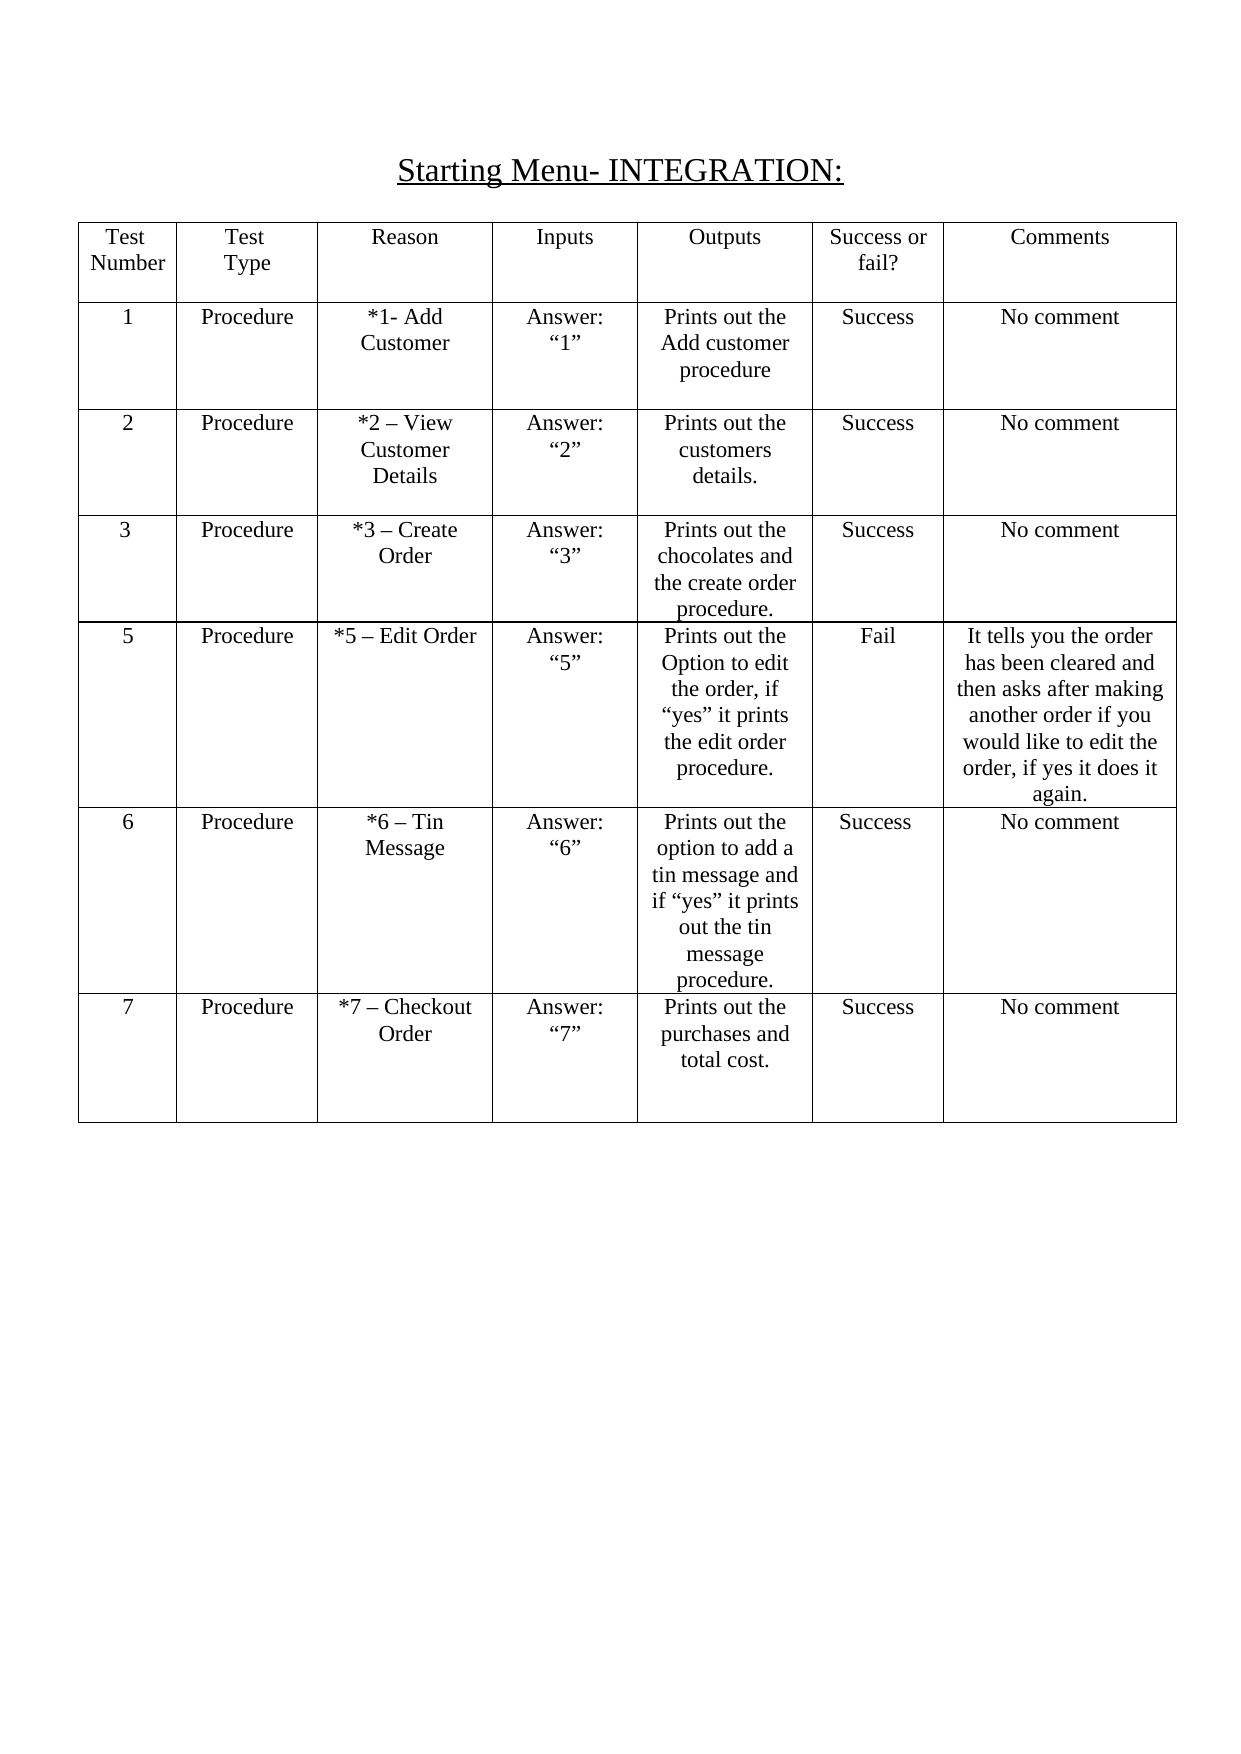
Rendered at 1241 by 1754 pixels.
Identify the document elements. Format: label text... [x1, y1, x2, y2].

table_cell Procedure [177, 623, 317, 807]
table_cell It tells you the order has been cleared and then asks after making another order if you would like to edit the order, if yes it does it again. [944, 623, 1176, 807]
table_cell Procedure [177, 808, 317, 992]
table_cell Prints out the customers details. [638, 410, 812, 515]
table_cell 5 [79, 623, 176, 807]
table_cell Procedure [177, 410, 317, 515]
table_cell Success [813, 303, 943, 408]
table_cell No comment [944, 410, 1176, 515]
table_cell Success [813, 808, 943, 992]
table_cell 7 [79, 994, 176, 1122]
table_header Reason [318, 223, 492, 302]
table_header Comments [944, 223, 1176, 302]
table_header Success or fail? [813, 223, 943, 302]
table_cell 6 [79, 808, 176, 992]
table_header Test Number [79, 223, 176, 302]
table_cell *5 – Edit Order [318, 623, 492, 807]
table_cell Procedure [177, 994, 317, 1122]
table_header Test Type [177, 223, 317, 302]
table_cell *6 – Tin Message [318, 808, 492, 992]
table_cell Answer: “5” [493, 623, 637, 807]
table_cell Procedure [177, 516, 317, 621]
table_cell Prints out the chocolates and the create order procedure. [638, 516, 812, 621]
table_cell *7 – Checkout Order [318, 994, 492, 1122]
table_cell *3 – Create Order [318, 516, 492, 621]
table_cell Prints out the Option to edit the order, if “yes” it prints the edit order procedure. [638, 623, 812, 807]
table_cell Answer: “2” [493, 410, 637, 515]
text Starting Menu- INTEGRATION: [187, 150, 1053, 188]
table_cell Success [813, 516, 943, 621]
table_cell Prints out the option to add a tin message and if “yes” it prints out the tin message procedure. [638, 808, 812, 992]
table_header Outputs [638, 223, 812, 302]
table_cell 1 [79, 303, 176, 408]
table_cell No comment [944, 808, 1176, 992]
table_cell *1- Add Customer [318, 303, 492, 408]
table_header Inputs [493, 223, 637, 302]
table_cell Success [813, 994, 943, 1122]
table_cell 3 [79, 516, 176, 621]
table_cell Answer: “3” [493, 516, 637, 621]
table_cell 2 [79, 410, 176, 515]
table_cell Answer: “1” [493, 303, 637, 408]
table_cell Procedure [177, 303, 317, 408]
table_cell Success [813, 410, 943, 515]
table_cell Prints out the Add customer procedure [638, 303, 812, 408]
table_cell No comment [944, 994, 1176, 1122]
table_cell Fail [813, 623, 943, 807]
table_cell Answer: “6” [493, 808, 637, 992]
table_cell *2 – View Customer Details [318, 410, 492, 515]
table_cell No comment [944, 516, 1176, 621]
table_cell Prints out the purchases and total cost. [638, 994, 812, 1122]
table_cell Answer: “7” [493, 994, 637, 1122]
table_cell No comment [944, 303, 1176, 408]
